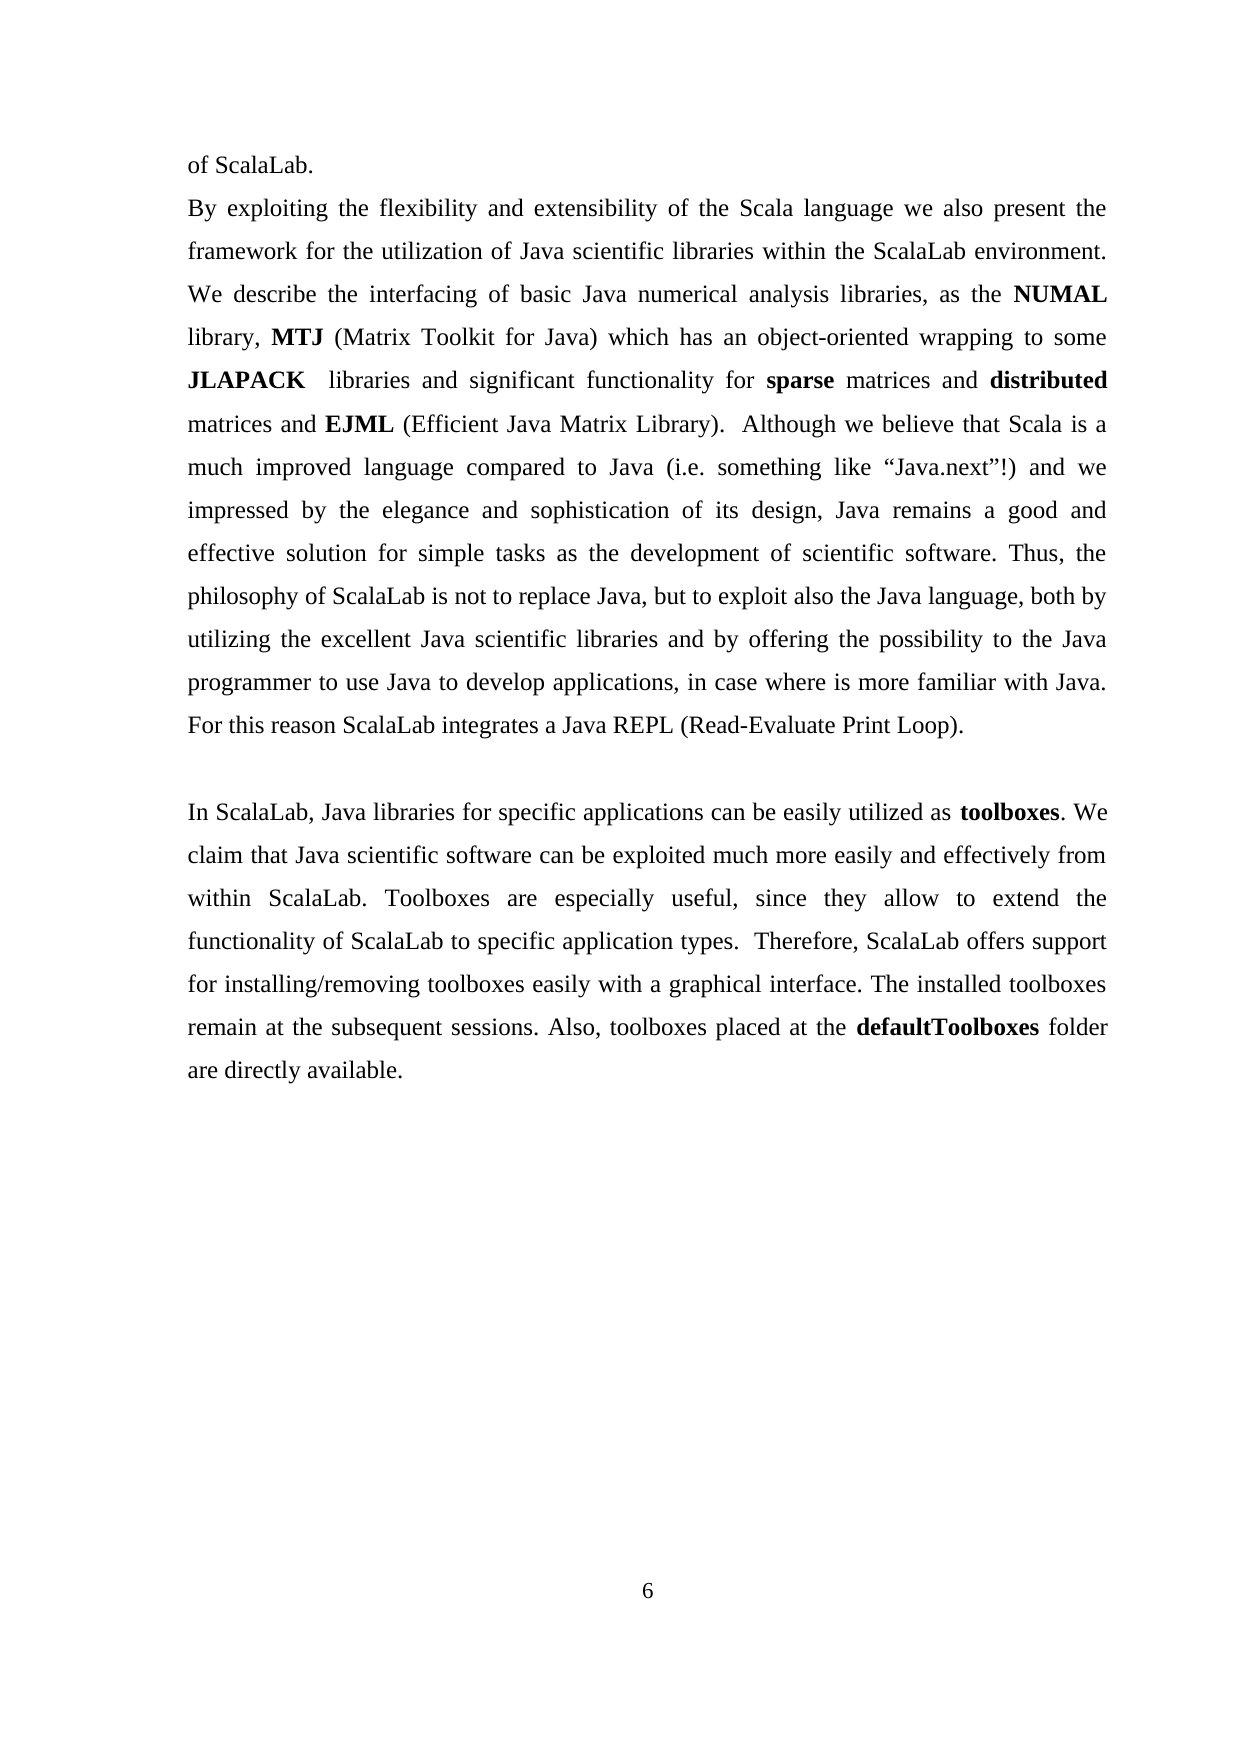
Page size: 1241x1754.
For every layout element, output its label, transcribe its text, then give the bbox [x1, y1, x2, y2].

text By exploiting the flexibility and extensibility of the Scala language we also present the framework for the utilization of Java scientific libraries within the ScalaLab environment. We describe the interfacing of basic Java numerical analysis libraries, as the NUMAL library, MTJ (Matrix Toolkit for Java) which has an object-oriented wrapping to some JLAPACK libraries and significant functionality for sparse matrices and distributed matrices and EJML (Efficient Java Matrix Library). Although we believe that Scala is a much improved language compared to Java (i.e. something like “Java.next”!) and we impressed by the elegance and sophistication of its design, Java remains a good and effective solution for simple tasks as the development of scientific software. Thus, the philosophy of ScalaLab is not to replace Java, but to exploit also the Java language, both by utilizing the excellent Java scientific libraries and by offering the possibility to the Java programmer to use Java to develop applications, in case where is more familiar with Java. For this reason ScalaLab integrates a Java REPL (Read-Evaluate Print Loop). [187, 193, 1108, 739]
text of ScalaLab. [187, 150, 1108, 179]
text In ScalaLab, Java libraries for specific applications can be easily utilized as toolboxes. We claim that Java scientific software can be exploited much more easily and effectively from within ScalaLab. Toolboxes are especially useful, since they allow to extend the functionality of ScalaLab to specific application types. Therefore, ScalaLab offers support for installing/removing toolboxes easily with a graphical interface. The installed toolboxes remain at the subsequent sessions. Also, toolboxes placed at the defaultToolboxes folder are directly available. [187, 797, 1108, 1084]
